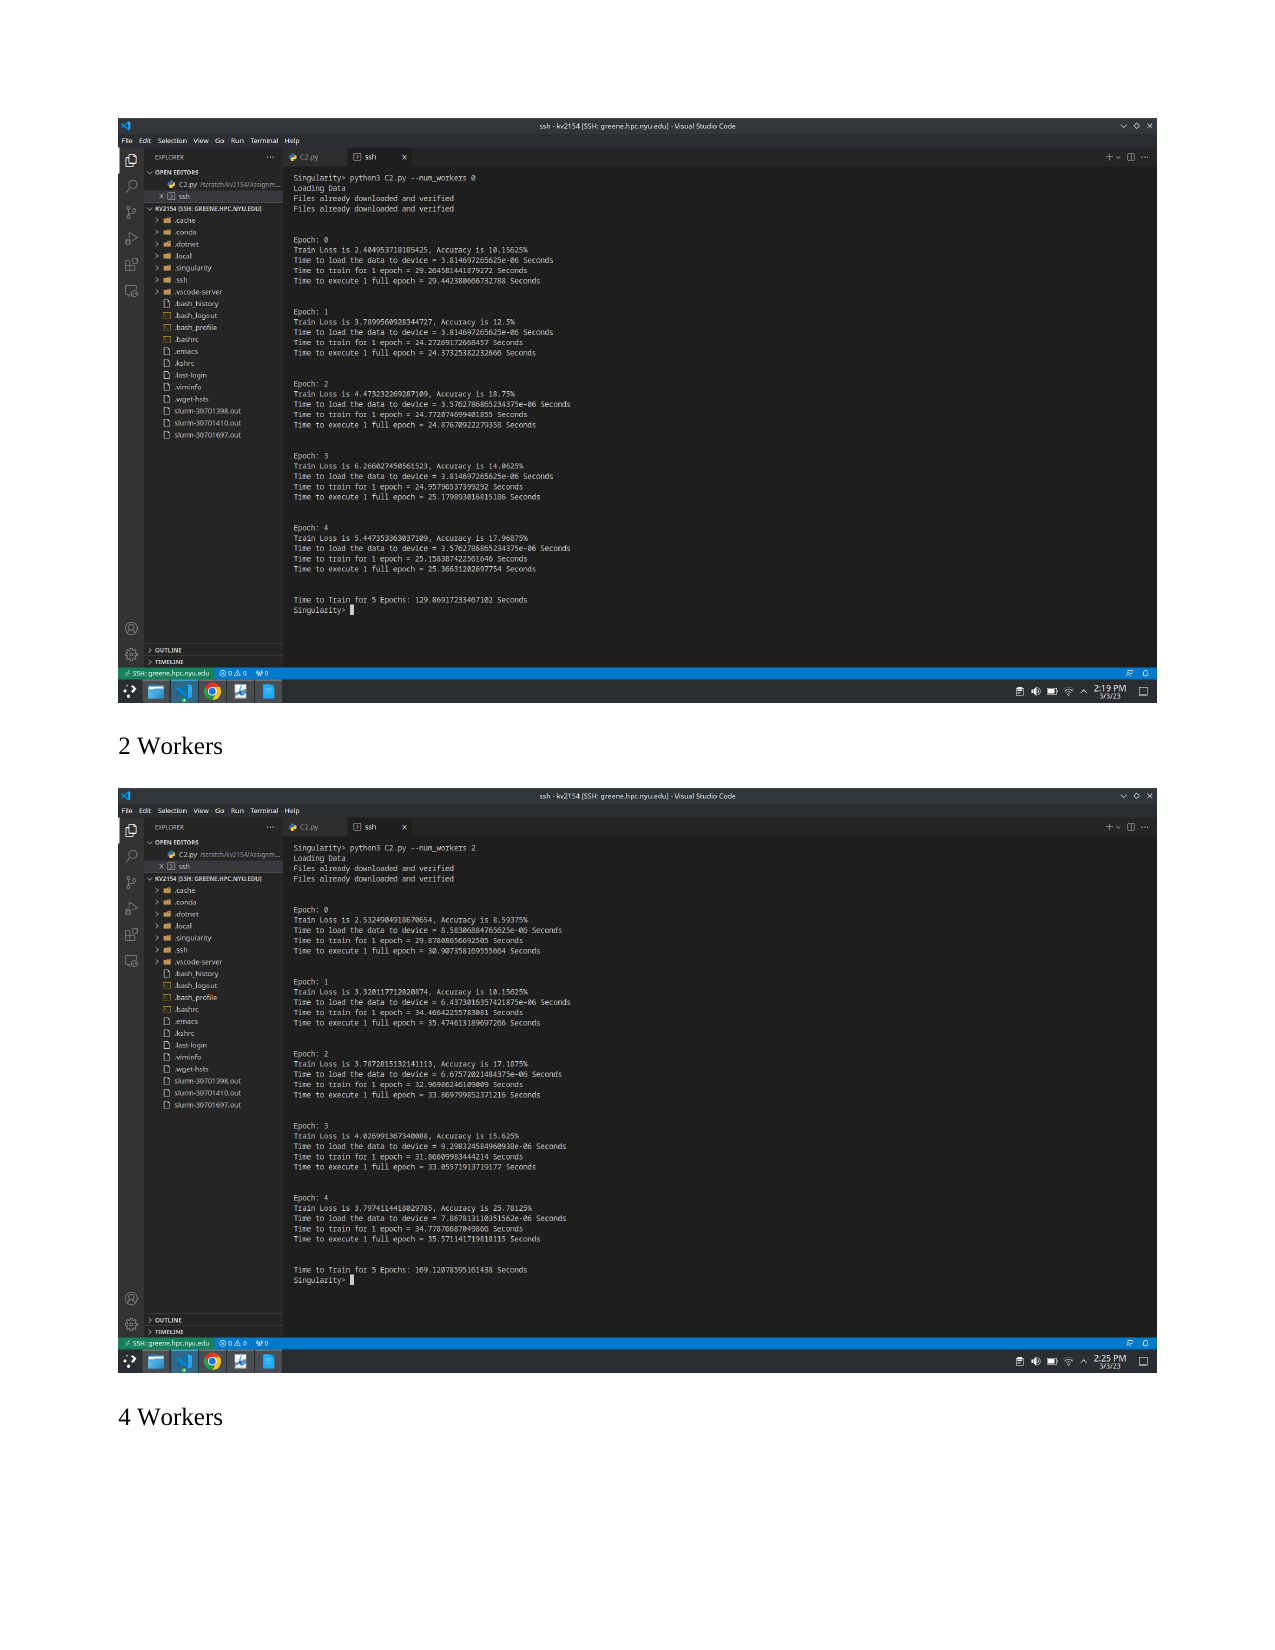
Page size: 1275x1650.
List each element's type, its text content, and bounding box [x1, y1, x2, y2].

picture [118, 118, 1157, 703]
text 4 Workers [118, 1402, 1157, 1430]
picture [118, 788, 1157, 1373]
text 2 Workers [118, 731, 1157, 760]
